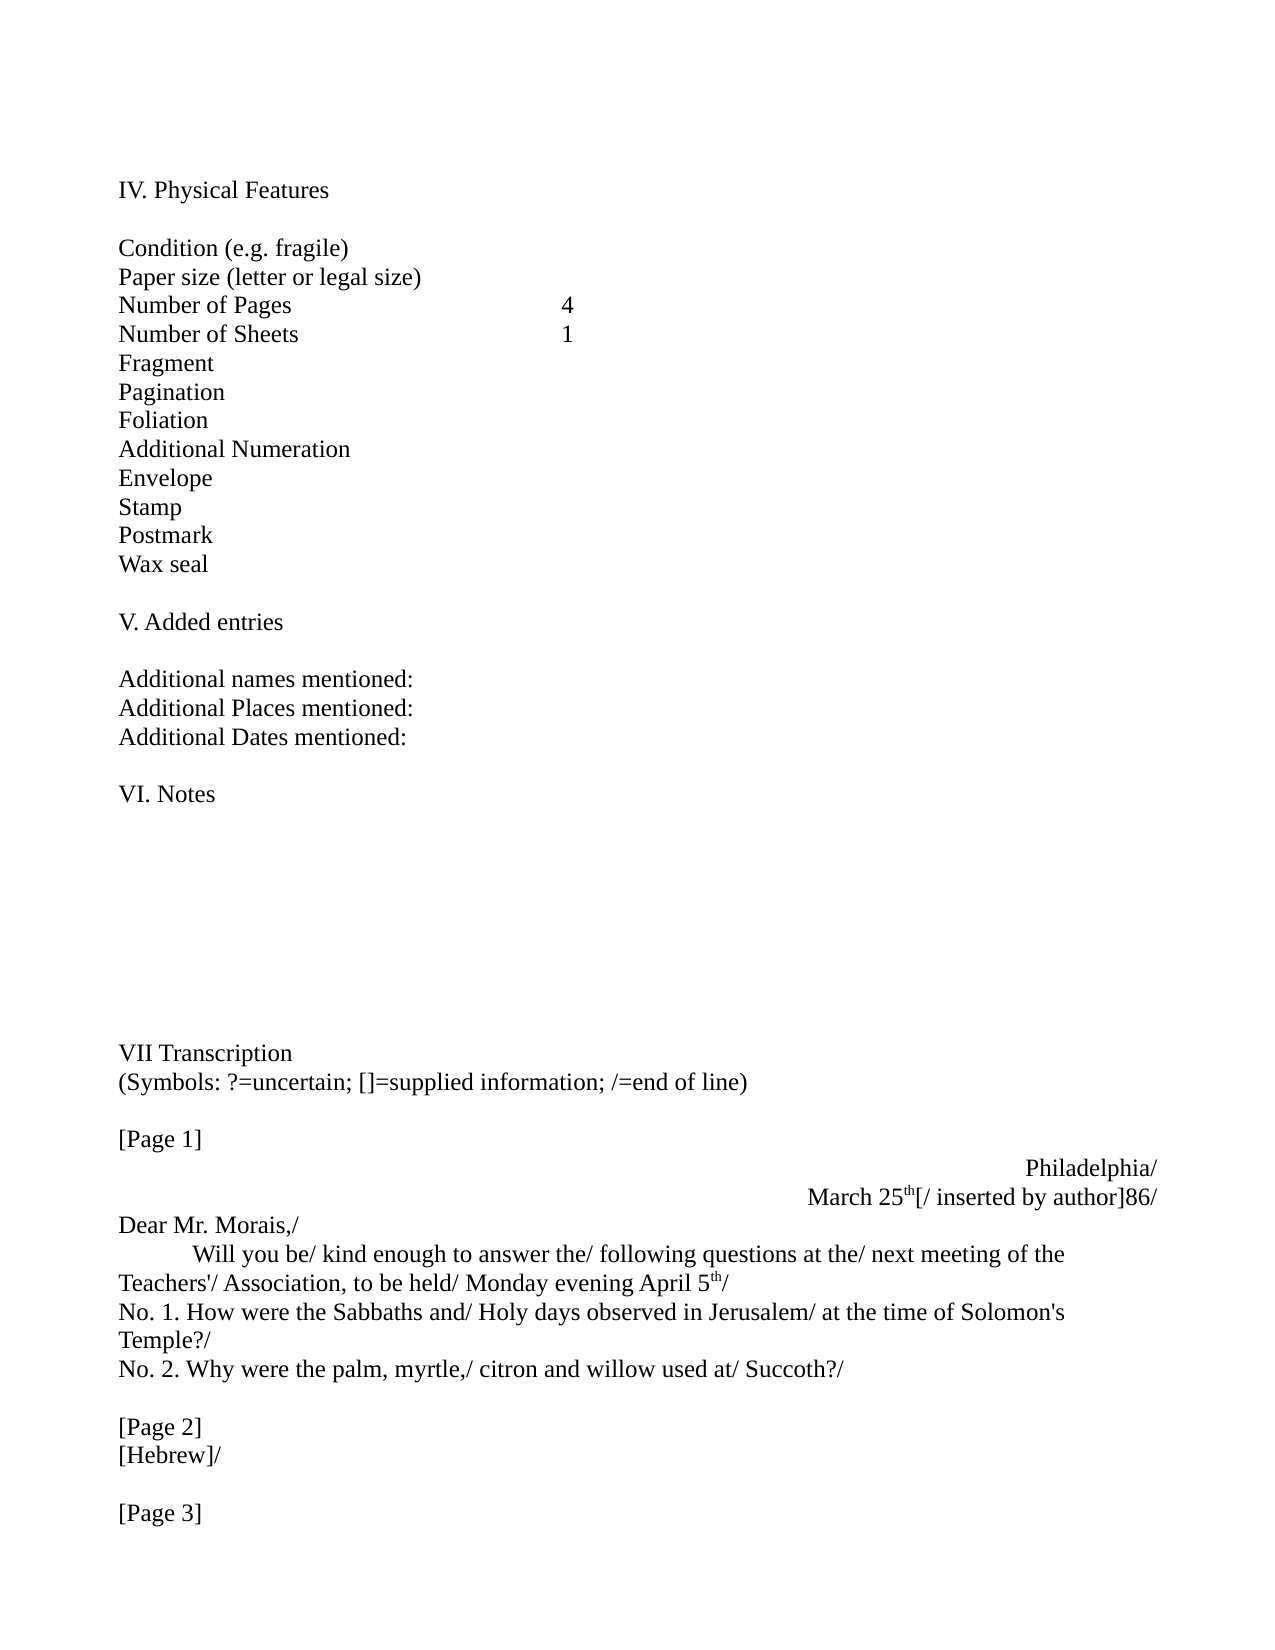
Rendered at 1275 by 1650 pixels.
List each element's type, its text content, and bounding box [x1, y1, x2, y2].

text Philadelphia/ [118, 1153, 1157, 1182]
text Additional names mentioned: [118, 664, 1157, 693]
text Number of Pages 4 [118, 291, 1157, 319]
text V. Added entries [118, 607, 1157, 636]
text Wax seal [118, 549, 1157, 578]
text Fragment [118, 348, 1157, 377]
text [Page 3] [118, 1498, 1157, 1527]
text Additional Places mentioned: [118, 693, 1157, 722]
text Number of Sheets 1 [118, 319, 1157, 348]
text [Hebrew]/ [118, 1441, 1157, 1469]
text IV. Physical Features [118, 176, 1157, 204]
text Stamp [118, 492, 1157, 521]
text Additional Numeration [118, 434, 1157, 463]
text [Page 2] [118, 1412, 1157, 1441]
text Paper size (letter or legal size) [118, 262, 1157, 291]
text No. 2. Why were the palm, myrtle,/ citron and willow used at/ Succoth?/ [118, 1354, 1157, 1383]
text VII Transcription [118, 1038, 1157, 1067]
text (Symbols: ?=uncertain; []=supplied information; /=end of line) [118, 1067, 1157, 1096]
text VI. Notes [118, 779, 1157, 808]
text Foliation [118, 406, 1157, 434]
text Envelope [118, 463, 1157, 492]
text Pagination [118, 377, 1157, 406]
text Condition (e.g. fragile) [118, 233, 1157, 262]
text March 25th[/ inserted by author]86/ [118, 1182, 1157, 1211]
text No. 1. How were the Sabbaths and/ Holy days observed in Jerusalem/ at the time of Solomon's Temple?/ [118, 1297, 1157, 1354]
text Dear Mr. Morais,/ [118, 1211, 1157, 1239]
text Postma rk [118, 521, 1157, 549]
text Additional Dates mentioned: [118, 722, 1157, 751]
text Will you be/ kind enough to answer the/ following questions at the/ next meeting of the Teachers'/ Association, to be held/ Monday evening April 5th/ [118, 1239, 1157, 1297]
text [Page 1] [118, 1124, 1157, 1153]
